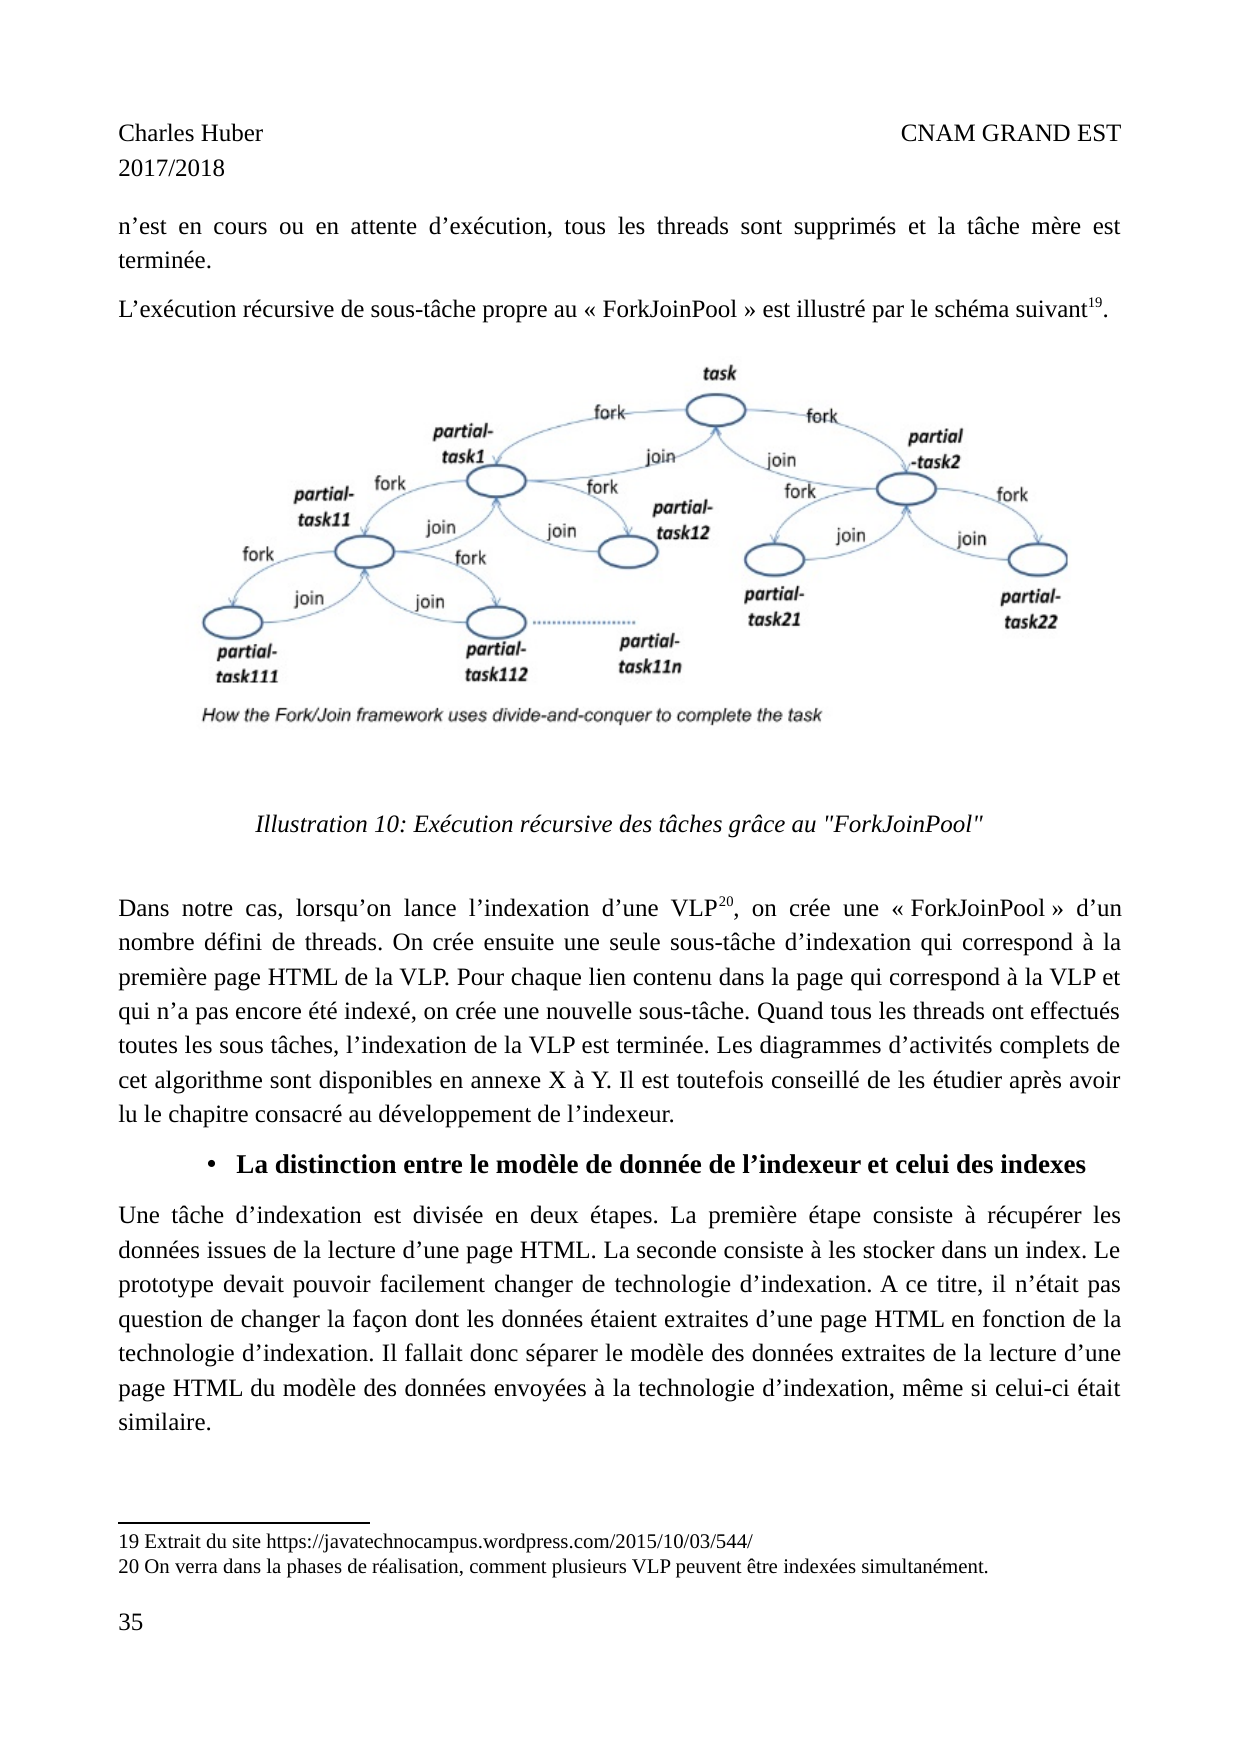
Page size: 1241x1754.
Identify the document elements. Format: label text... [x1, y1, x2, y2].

text Illustration 10: Exécution récursive des tâches grâce au "ForkJoinPool" [118, 809, 1122, 838]
text n’est en cours ou en attente d’exécution, tous les threads sont supprimés et la tâche mère est terminée. [118, 211, 1122, 274]
subtitle La distinction entre le modèle de donnée de l’indexeur et celui des indexes [207, 1148, 1122, 1180]
text On verra dans la phases de réalisation, comment plusieurs VLP peuvent être indexées simultanément. [118, 1553, 1122, 1578]
text Dans notre cas, lorsqu’on lance l’indexation d’une VLP, on crée une « ForkJoinPool » d’un nombre défini de threads. On crée ensuite une seule sous-tâche d’indexation qui correspond à la première page HTML de la VLP. Pour chaque lien contenu dans la page qui correspond à la VLP et qui n’a pas encore été indexé, on crée une nouvelle sous-tâche. Quand tous les threads ont effectués toutes les sous tâches, l’indexation de la VLP est terminée. Les diagrammes d’activités complets de cet algorithme sont disponibles en annexe X à Y. Il est toutefois conseillé de les étudier après avoir lu le chapitre consacré au développement de l’indexeur. [118, 893, 1122, 1128]
picture [118, 356, 1123, 809]
text Une tâche d’indexation est divisée en deux étapes. La première étape consiste à récupérer les données issues de la lecture d’une page HTML. La seconde consiste à les stocker dans un index. Le prototype devait pouvoir facilement changer de technologie d’indexation. A ce titre, il n’était pas question de changer la façon dont les données étaient extraites d’une page HTML en fonction de la technologie d’indexation. Il fallait donc séparer le modèle des données extraites de la lecture d’une page HTML du modèle des données envoyées à la technologie d’indexation, même si celui-ci était similaire. [118, 1201, 1122, 1436]
text L’exécution récursive de sous-tâche propre au « ForkJoinPool » est illustré par le schéma suivant. [118, 294, 1122, 323]
text Extrait du site https://javatechnocampus.wordpress.com/2015/10/03/544/ [118, 1529, 1122, 1553]
